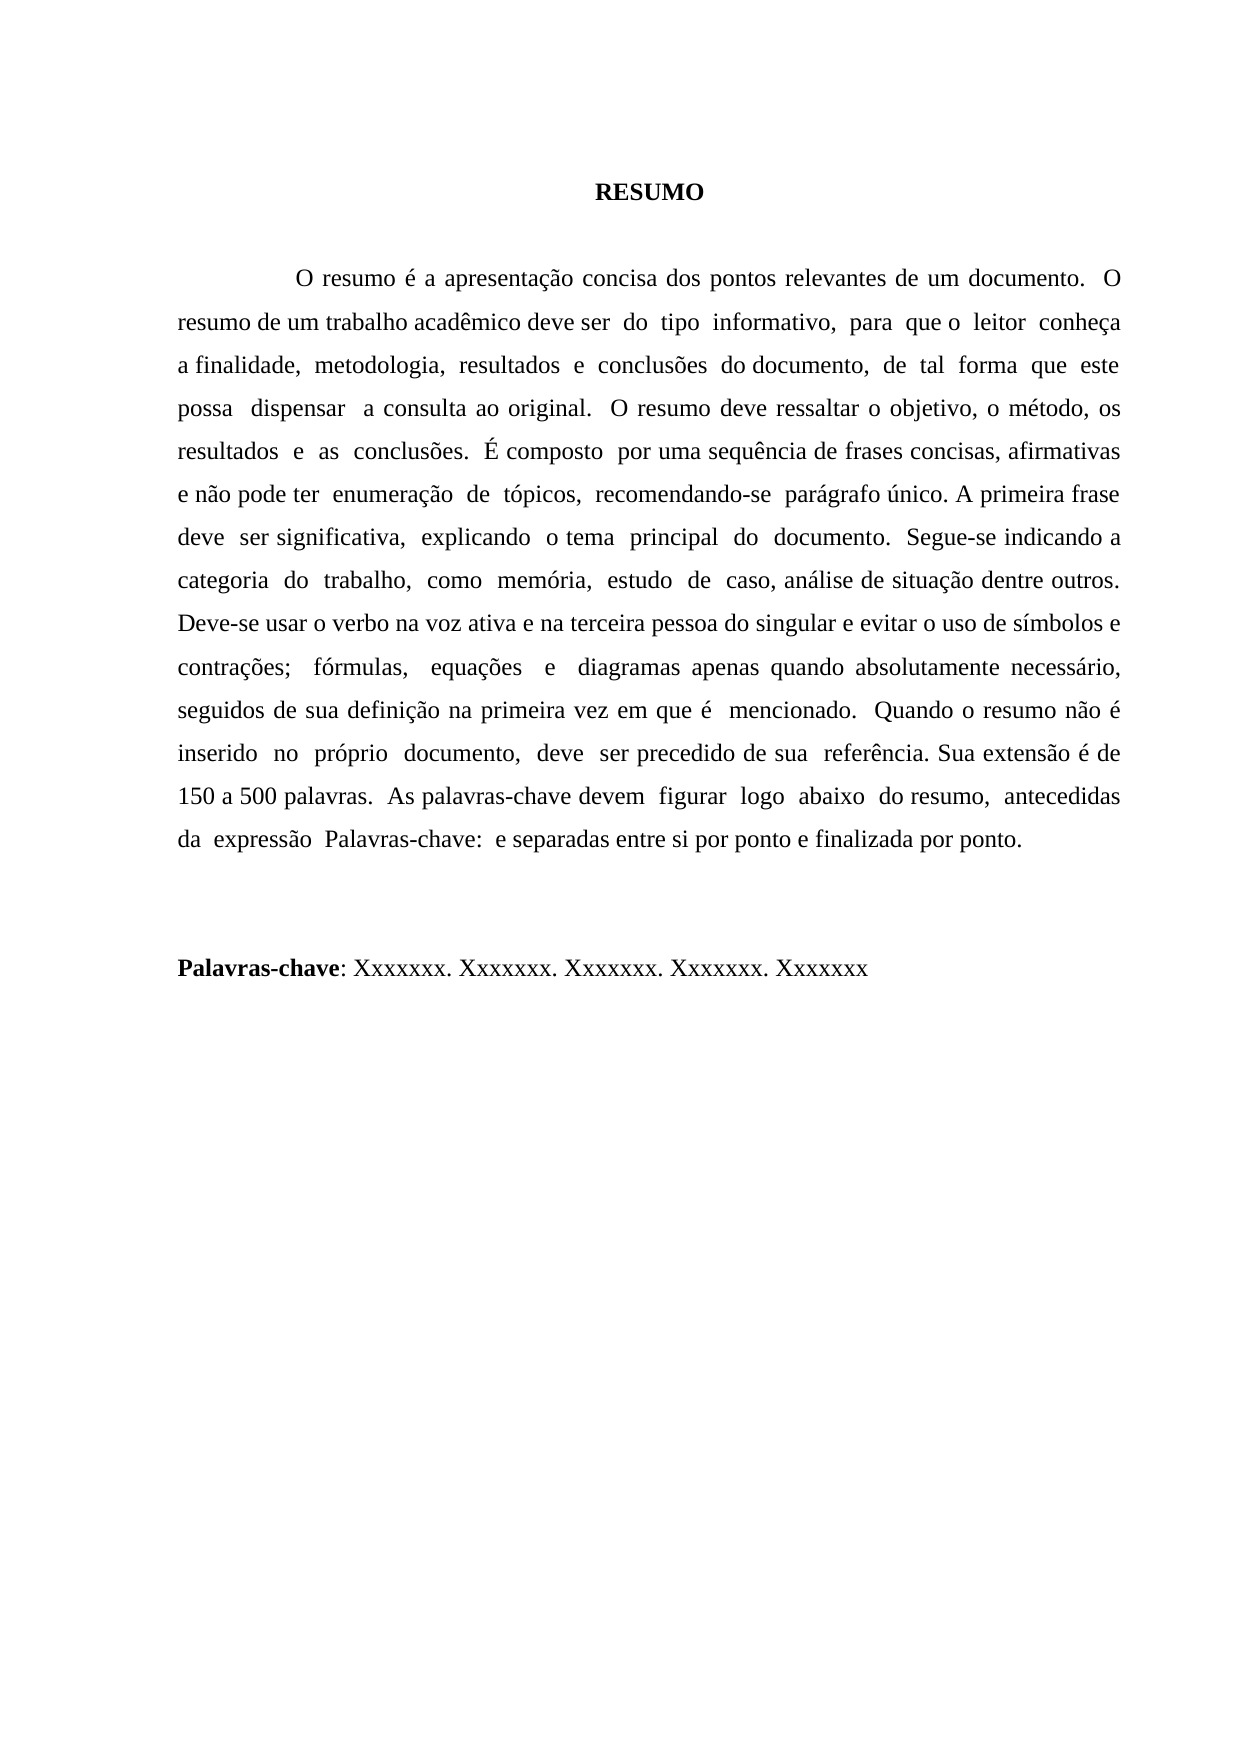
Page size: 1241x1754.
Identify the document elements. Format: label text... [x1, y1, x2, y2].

text RESUMO [177, 177, 1122, 206]
text O resumo é a apresentação concisa dos pontos relevantes de um documento. O resumo de um trabalho acadêmico deve ser do tipo informativo, para que o leitor conheça a finalidade, metodologia, resultados e conclusões do documento, de tal forma que este possa dispensar a consulta ao original. O resumo deve ressaltar o objetivo, o método, os resultados e as conclusões. É composto por uma sequência de frases concisas, afirmativas e não pode ter enumeração de tópicos, recomendando-se parágrafo único. A primeira frase deve ser significativa, explicando o tema principal do documento. Segue-se indicando a categoria do trabalho, como memória, estudo de caso, análise de situação dentre outros. Deve-se usar o verbo na voz ativa e na terceira pessoa do singular e evitar o uso de símbolos e contrações; fórmulas, equações e diagramas apenas quando absolutamente necessário, seguidos de sua definição na primeira vez em que é mencionado. Quando o resumo não é inserido no próprio documento, deve ser precedido de sua referência. Sua extensão é de 150 a 500 palavras. As palavras-chave devem figurar logo abaixo do resumo, antecedidas da expressão Palavras-chave: e separadas entre si por ponto e finalizada por ponto. [177, 263, 1122, 853]
text Palavras-chave: Xxxxxxx. Xxxxxxx. Xxxxxxx. Xxxxxxx. Xxxxxxx [177, 953, 1122, 982]
